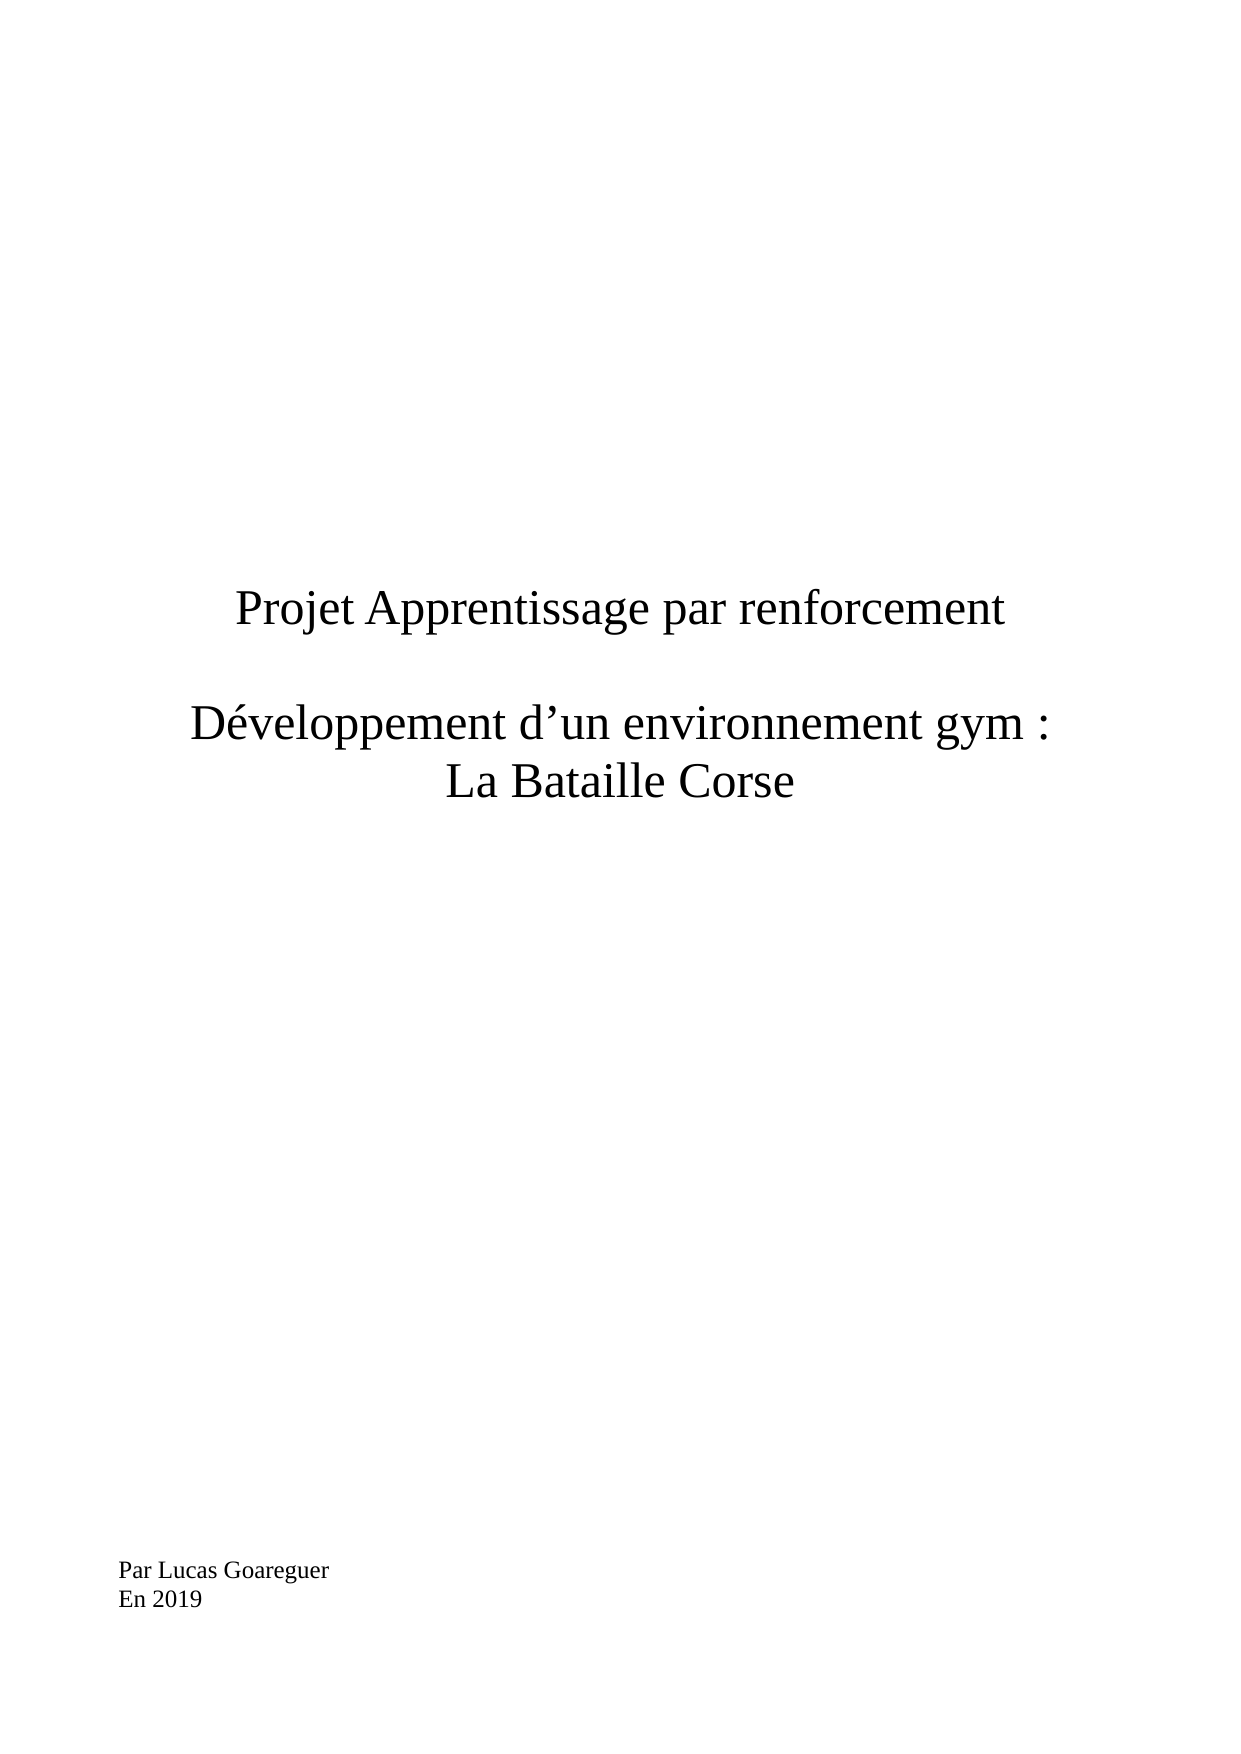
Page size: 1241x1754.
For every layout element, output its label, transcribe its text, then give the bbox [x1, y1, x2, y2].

text Développement d’un environnement gym : [118, 693, 1122, 751]
text En 2019 [118, 1584, 1122, 1613]
text Projet Apprentissage par renforcement [118, 578, 1122, 636]
text La Bataille Corse [118, 751, 1122, 808]
text Par Lucas Goareguer [118, 1556, 1122, 1584]
